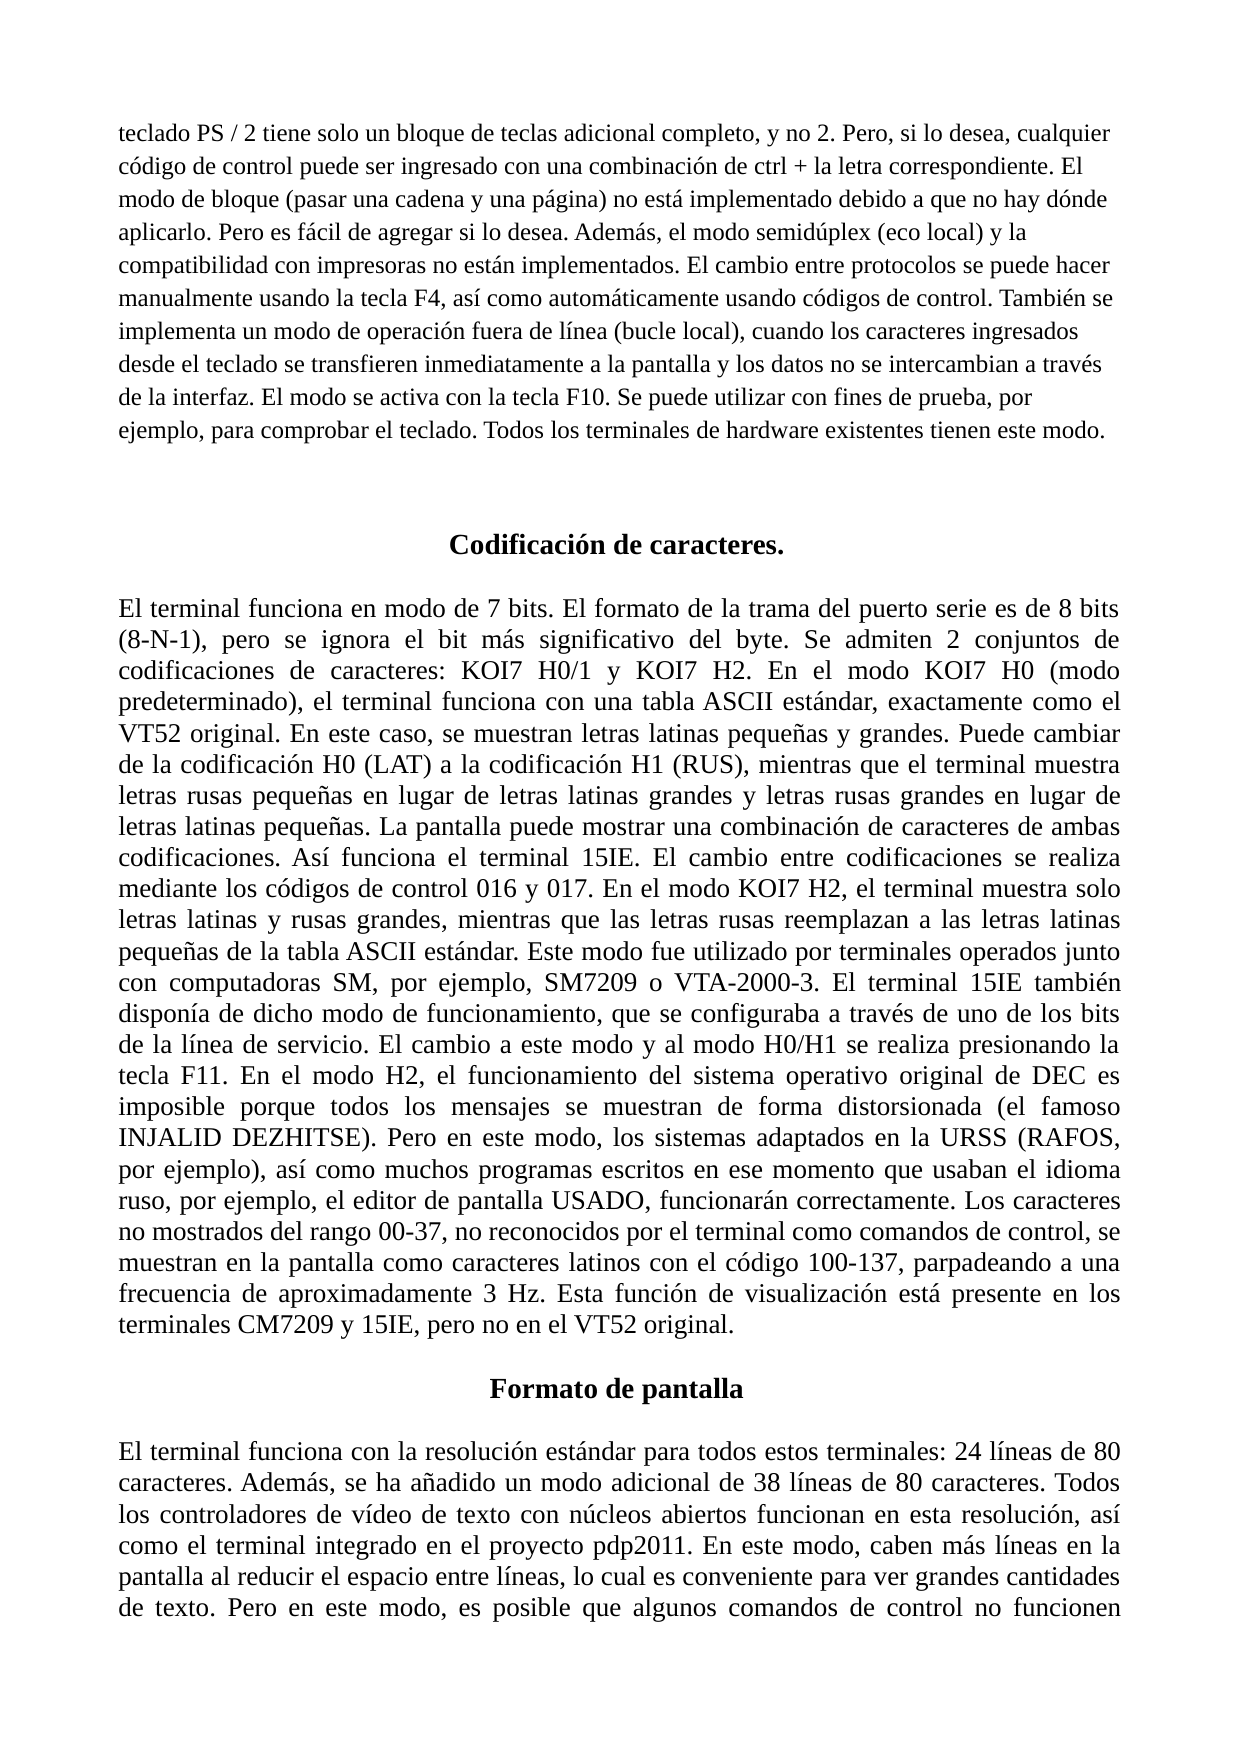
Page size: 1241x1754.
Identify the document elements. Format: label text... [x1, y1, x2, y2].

text Codificación de caracteres. [118, 527, 1122, 561]
text Formato de pantalla [118, 1371, 1122, 1404]
text teclado PS / 2 tiene solo un bloque de teclas adicional completo, y no 2. Pero, si lo desea, cualquier código de control puede ser ingresado con una combinación de ctrl + la letra correspondiente. El modo de bloque (pasar una cadena y una página) no está implementado debido a que no hay dónde aplicarlo. Pero es fácil de agregar si lo desea. Además, el modo semidúplex (eco local) y la compatibilidad con impresoras no están implementados. El cambio entre protocolos se puede hacer manualmente usando la tecla F4, así como automáticamente usando códigos de control. También se implementa un modo de operación fuera de línea (bucle local), cuando los caracteres ingresados ​​​​desde el teclado se transfieren inmediatamente a la pantalla y los datos no se intercambian a través de la interfaz. El modo se activa con la tecla F10. Se puede utilizar con fines de prueba, por ejemplo, para comprobar el teclado. Todos los terminales de hardware existentes tienen este modo. [118, 118, 1122, 444]
text El terminal funciona en modo de 7 bits. El formato de la trama del puerto serie es de 8 bits (8-N-1), pero se ignora el bit más significativo del byte. Se admiten 2 conjuntos de codificaciones de caracteres: KOI7 H0/1 y KOI7 H2. En el modo KOI7 H0 (modo predeterminado), el terminal funciona con una tabla ASCII estándar, exactamente como el VT52 original. En este caso, se muestran letras latinas pequeñas y grandes. Puede cambiar de la codificación H0 (LAT) a la codificación H1 (RUS), mientras que el terminal muestra letras rusas pequeñas en lugar de letras latinas grandes y letras rusas grandes en lugar de letras latinas pequeñas. La pantalla puede mostrar una combinación de caracteres de ambas codificaciones. Así funciona el terminal 15IE. El cambio entre codificaciones se realiza mediante los códigos de control 016 y 017. En el modo KOI7 H2, el terminal muestra solo letras latinas y rusas grandes, mientras que las letras rusas reemplazan a las letras latinas pequeñas de la tabla ASCII estándar. Este modo fue utilizado por terminales operados junto con computadoras SM, por ejemplo, SM7209 o VTA-2000-3. El terminal 15IE también disponía de dicho modo de funcionamiento, que se configuraba a través de uno de los bits de la línea de servicio. El cambio a este modo y al modo H0/H1 se realiza presionando la tecla F11. En el modo H2, el funcionamiento del sistema operativo original de DEC es imposible porque todos los mensajes se muestran de forma distorsionada (el famoso INJALID DEZHITSE). Pero en este modo, los sistemas adaptados en la URSS (RAFOS, por ejemplo), así como muchos programas escritos en ese momento que usaban el idioma ruso, por ejemplo, el editor de pantalla USADO, funcionarán correctamente. Los caracteres no mostrados del rango 00-37, no reconocidos por el terminal como comandos de control, se muestran en la pantalla como caracteres latinos con el código 100-137, parpadeando a una frecuencia de aproximadamente 3 Hz. Esta función de visualización está presente en los terminales CM7209 y 15IE, pero no en el VT52 original. [118, 592, 1122, 1339]
text El terminal funciona con la resolución estándar para todos estos terminales: 24 líneas de 80 caracteres. Además, se ha añadido un modo adicional de 38 líneas de 80 caracteres. Todos los controladores de vídeo de texto con núcleos abiertos funcionan en esta resolución, así como el terminal integrado en el proyecto pdp2011. En este modo, caben más líneas en la pantalla al reducir el espacio entre líneas, lo cual es conveniente para ver grandes cantidades de texto. Pero en este modo, es posible que algunos comandos de control no funcionen [118, 1435, 1122, 1622]
